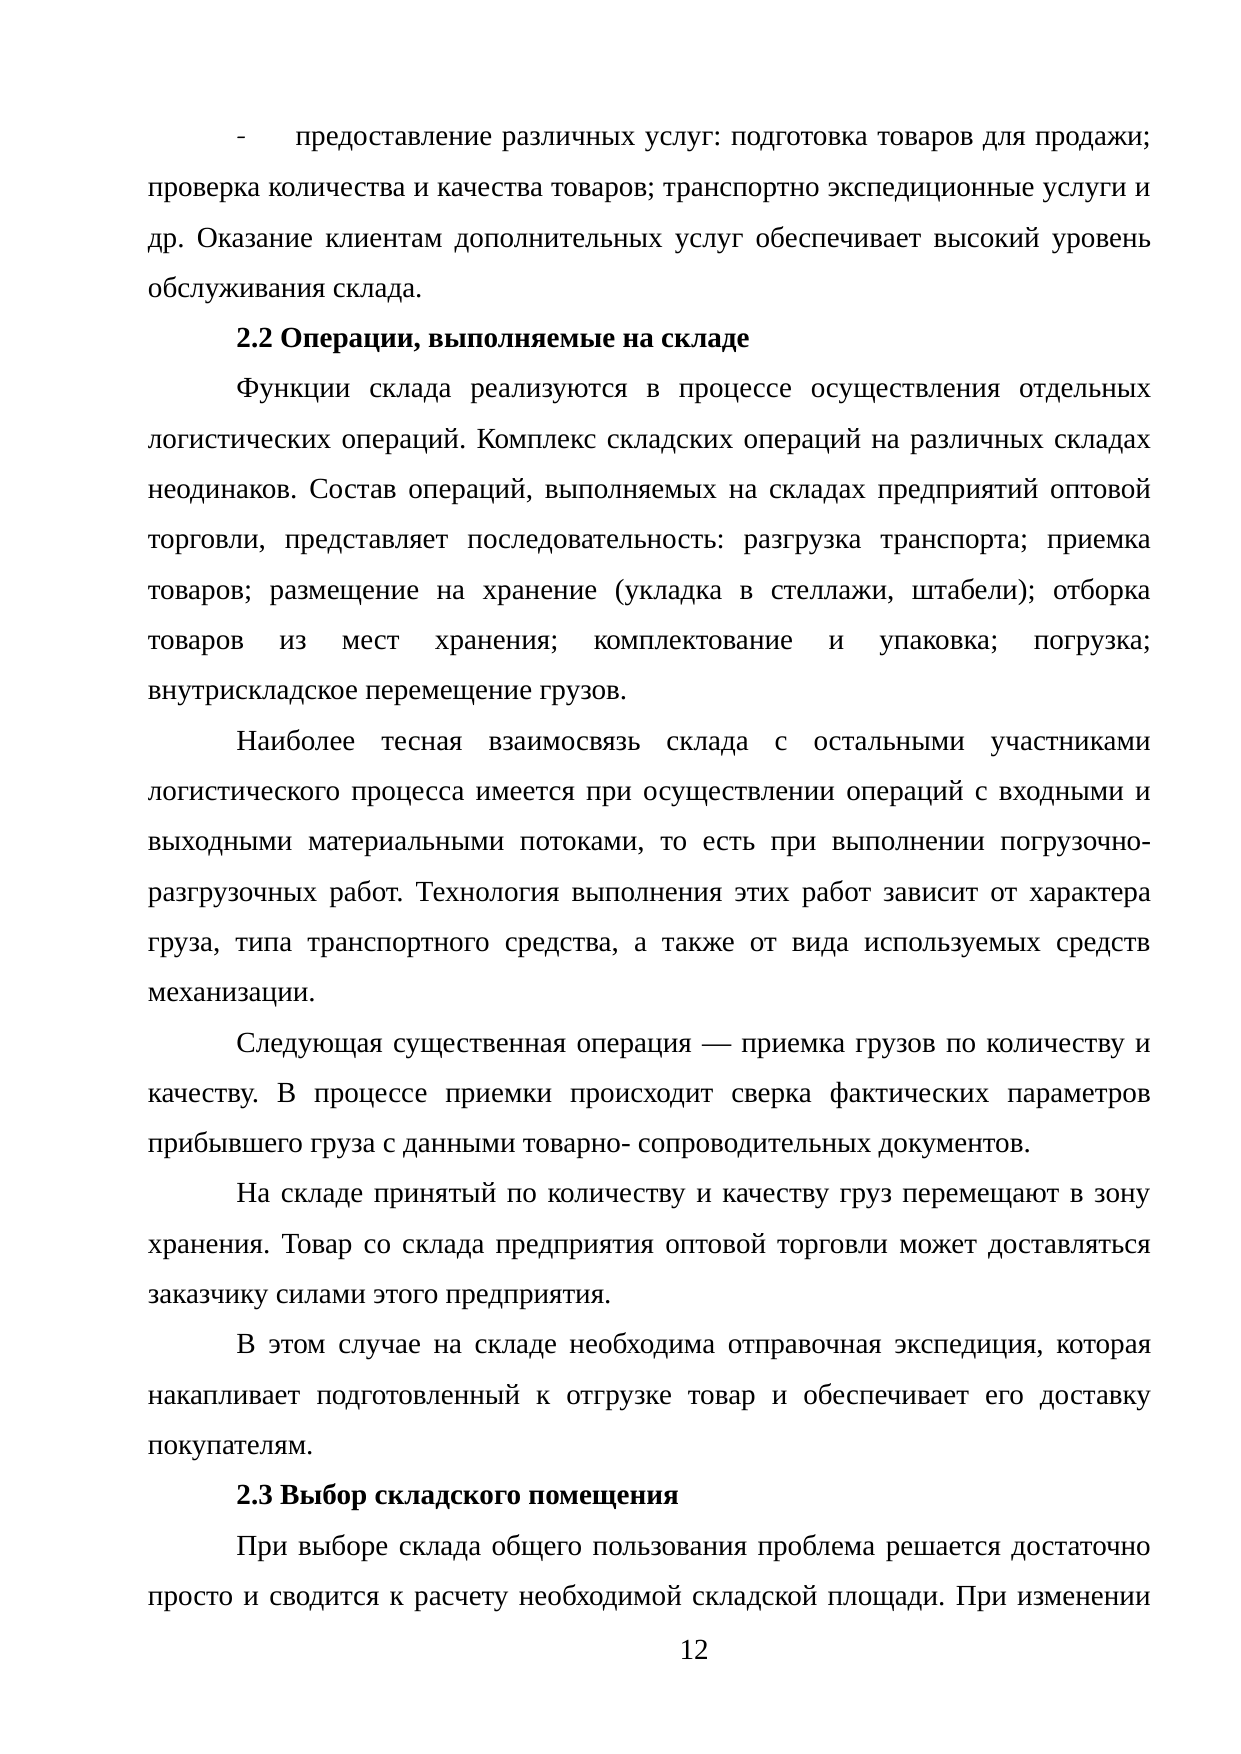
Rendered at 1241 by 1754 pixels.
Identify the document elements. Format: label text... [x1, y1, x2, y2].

text В этом случае на складе необходима отправочная экспедиция, которая накапливает подготовленный к отгрузке товар и обеспечивает его доставку покупателям. [148, 1327, 1152, 1461]
subtitle 2.2 Операции, выполняемые на складе [148, 320, 1152, 354]
text Следующая существенная операция — приемка грузов по количеству и качеству. В процессе приемки происходит сверка фактических параметров прибывшего груза с данными товарно- сопроводительных документов. [148, 1025, 1152, 1159]
text Функции склада реализуются в процессе осуществления отдельных логистических операций. Комплекс складских операций на различных складах неодинаков. Состав операций, выполняемых на складах предприятий оптовой торговли, представляет последовательность: разгрузка транспорта; приемка товаров; размещение на хранение (укладка в стеллажи, штабели); отборка товаров из мест хранения; комплектование и упаковка; погрузка; внутрискладское перемещение грузов. [148, 371, 1152, 706]
list предоставление различных услуг: подготовка товаров для продажи; проверка количества и качества товаров; транспортно экспедиционные услуги и др. Оказание клиентам дополнительных услуг обеспечивает высокий уровень обслуживания склада. [148, 118, 1152, 303]
text Наиболее тесная взаимосвязь склада с остальными участниками логистического процесса имеется при осуществлении операций с входными и выходными материальными потоками, то есть при выполнении погрузочно-разгрузочных работ. Технология выполнения этих работ зависит от характера груза, типа транспортного средства, а также от вида используемых средств механизации. [148, 723, 1152, 1008]
subtitle 2.3 Выбор складского помещения [148, 1477, 1152, 1511]
text На складе принятый по количеству и качеству груз перемещают в зону хранения. Товар со склада предприятия оптовой торговли может доставляться заказчику силами этого предприятия. [148, 1176, 1152, 1310]
text При выборе склада общего пользования проблема решается достаточно просто и сводится к расчету необходимой складской площади. При изменении [148, 1528, 1152, 1612]
